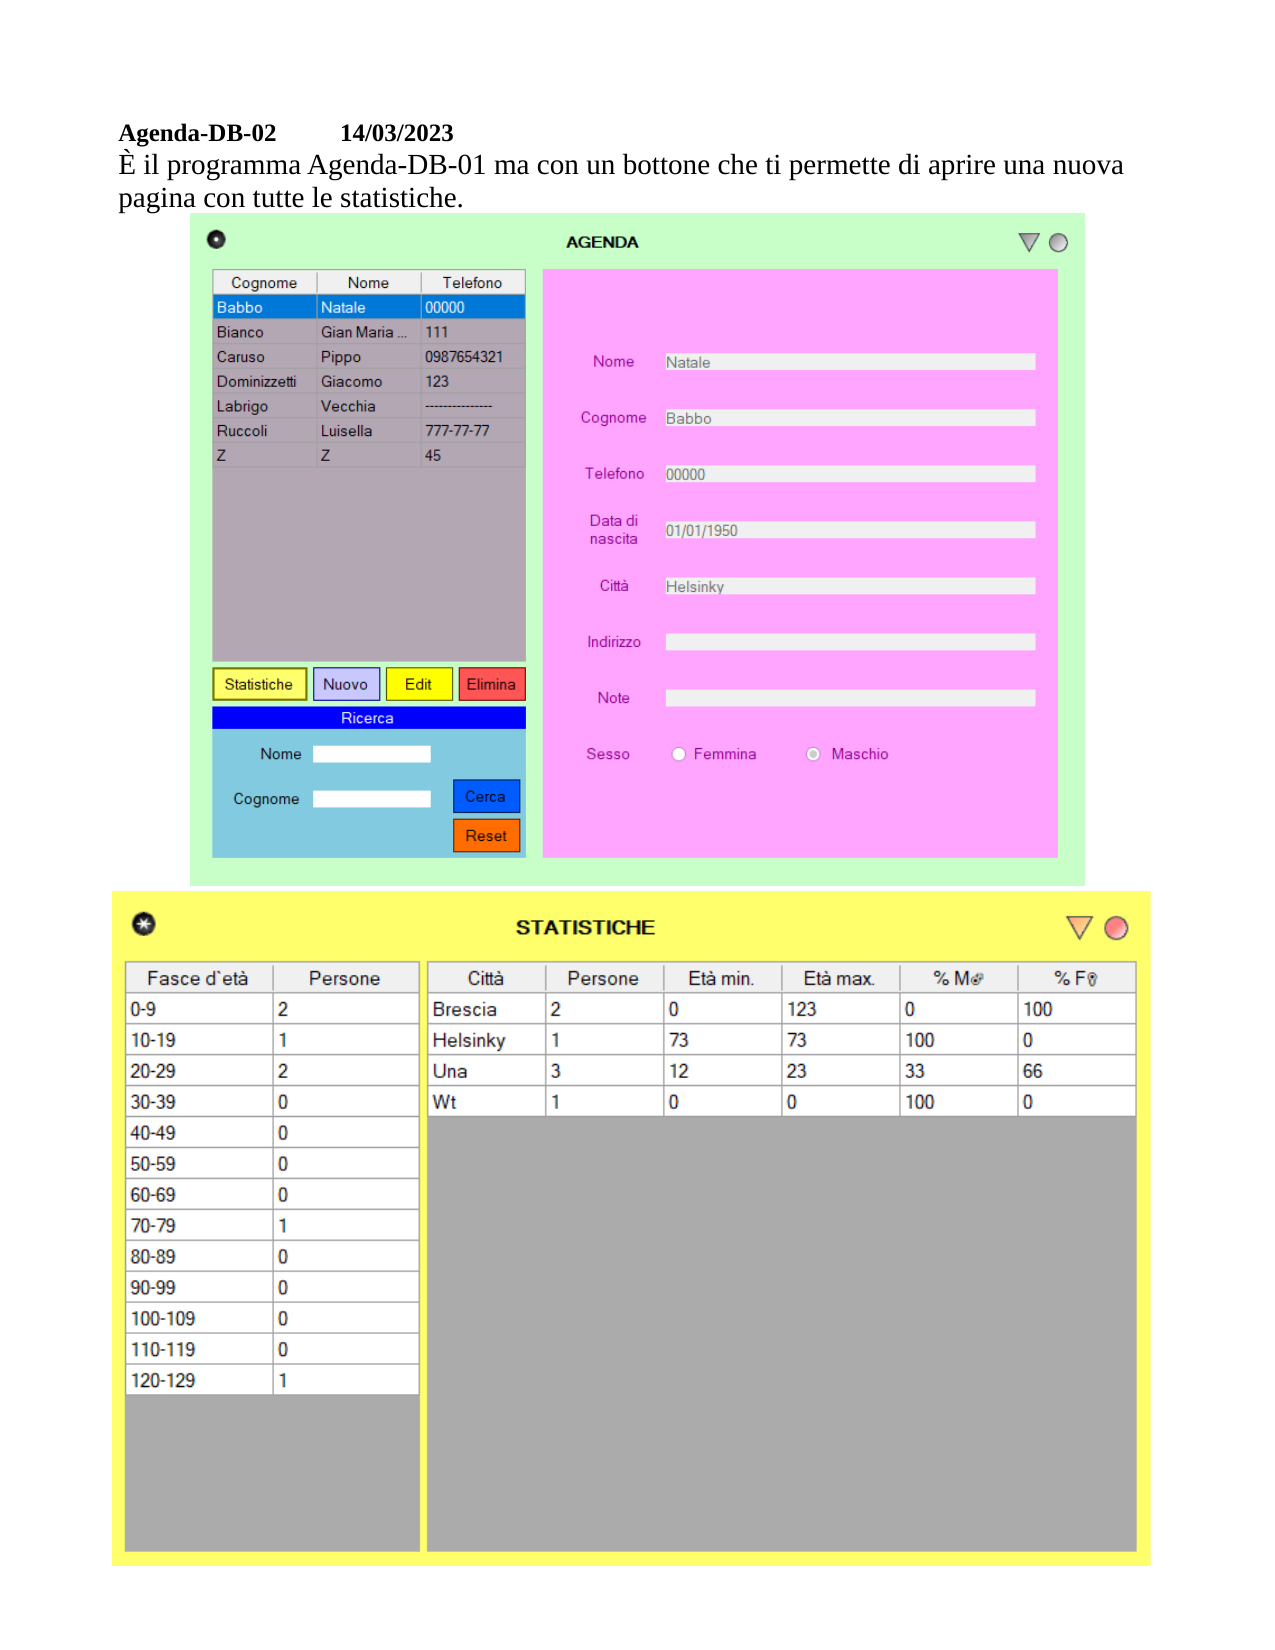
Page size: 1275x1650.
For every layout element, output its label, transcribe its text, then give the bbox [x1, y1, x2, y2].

text Agenda-DB-02 14/03/2023 [118, 118, 1157, 147]
picture [111, 891, 1151, 1566]
text È il programma Agenda-DB-01 ma con un bottone che ti permette di aprire una nuova pagina con tutte le statistiche. [118, 147, 1157, 214]
picture [190, 213, 1086, 886]
